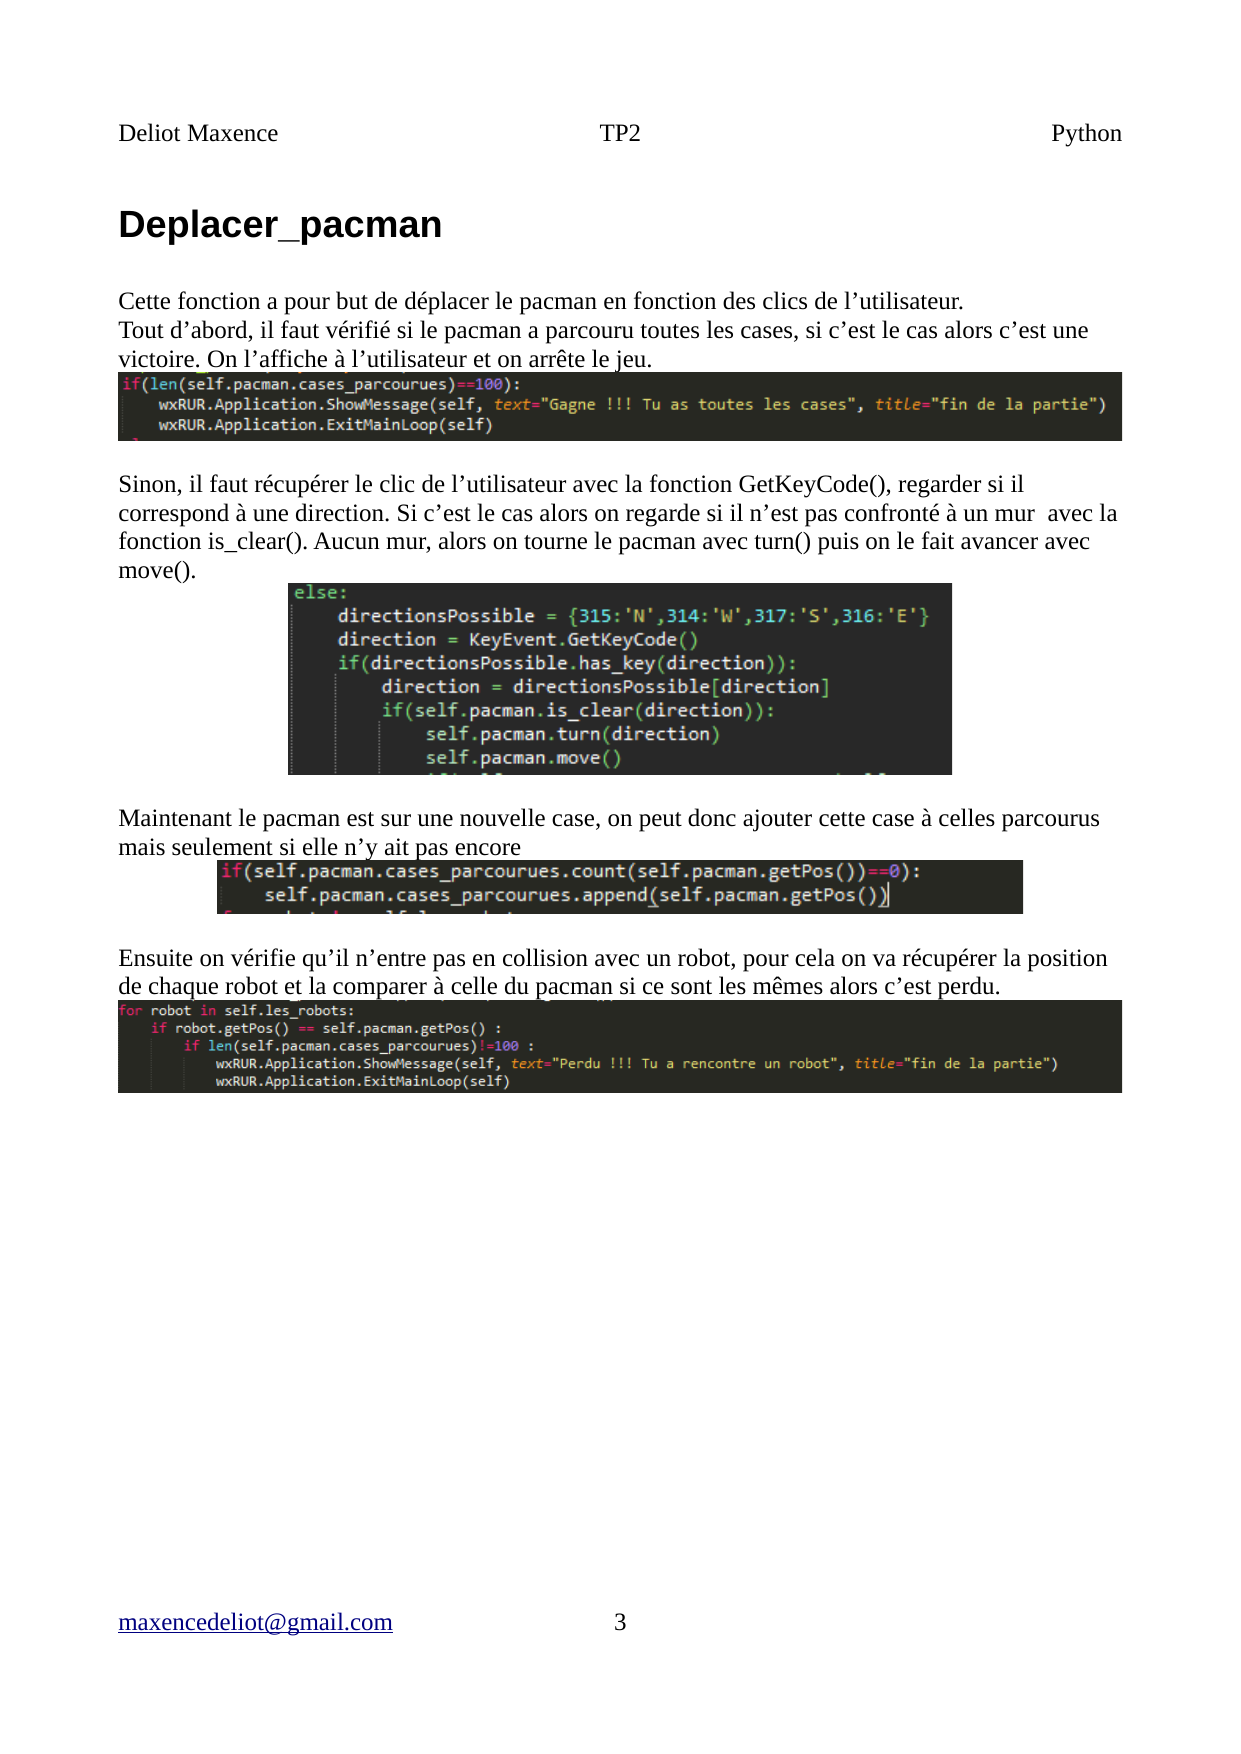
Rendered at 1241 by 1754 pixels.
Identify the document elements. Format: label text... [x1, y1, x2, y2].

text Tout d’abord, il faut vérifié si le pacman a parcouru toutes les cases, si c’est le cas alors c’est une victoire. On l’affiche à l’utilisateur et on arrête le jeu. [118, 315, 1122, 372]
picture [118, 1000, 1123, 1093]
text Cette fonction a pour but de déplacer le pacman en fonction des clics de l’utilisateur. [118, 286, 1122, 315]
picture [118, 372, 1123, 441]
picture [288, 583, 953, 775]
text Sinon, il faut récupérer le clic de l’utilisateur avec la fonction GetKeyCode(), regarder si il correspond à une direction. Si c’est le cas alors on regarde si il n’est pas confronté à un mur avec la fonction is_clear(). Aucun mur, alors on tourne le pacman avec turn() puis on le fait avancer avec move(). [118, 469, 1122, 584]
text Maintenant le pacman est sur une nouvelle case, on peut donc ajouter cette case à celles parcourus mais seulement si elle n’y ait pas encore [118, 803, 1122, 861]
text Ensuite on vérifie qu’il n’entre pas en collision avec un robot, pour cela on va récupérer la position de chaque robot et la comparer à celle du pacman si ce sont les mêmes alors c’est perdu. [118, 943, 1122, 1000]
subtitle Deplacer_pacman [118, 201, 1122, 245]
picture [217, 860, 1024, 914]
